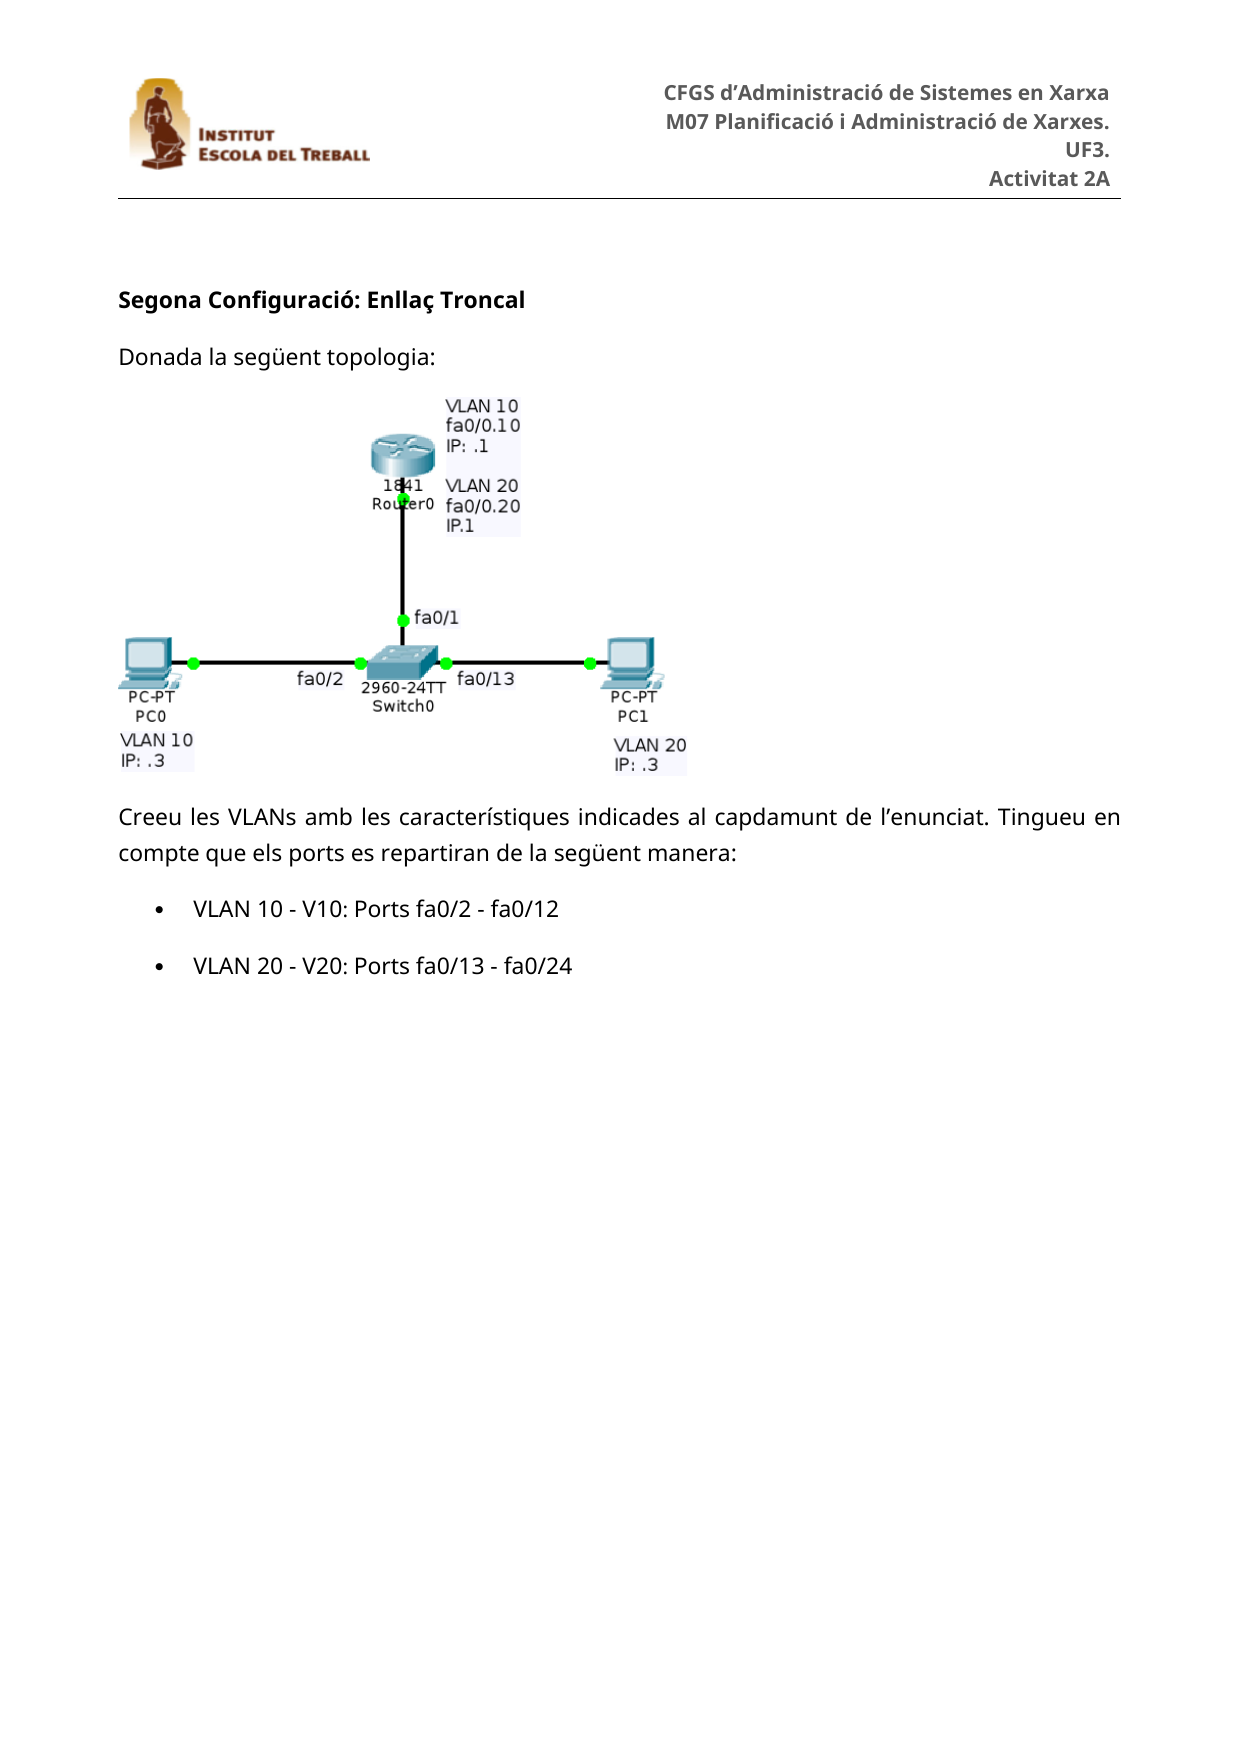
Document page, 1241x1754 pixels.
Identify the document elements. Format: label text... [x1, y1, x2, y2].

list VLAN 20 - V20: Ports fa0/13 - fa0/24 [156, 950, 1122, 981]
text Segona Configuració: Enllaç Troncal [118, 284, 1122, 316]
text Donada la següent topologia: [118, 341, 1122, 372]
text Creeu les VLANs amb les característiques indicades al capdamunt de l’enunciat. Tingueu en compte que els ports es repartiran de la següent manera: [118, 801, 1122, 868]
picture [129, 78, 370, 170]
picture [118, 397, 688, 776]
list VLAN 10 - V10: Ports fa0/2 - fa0/12 [156, 893, 1122, 924]
